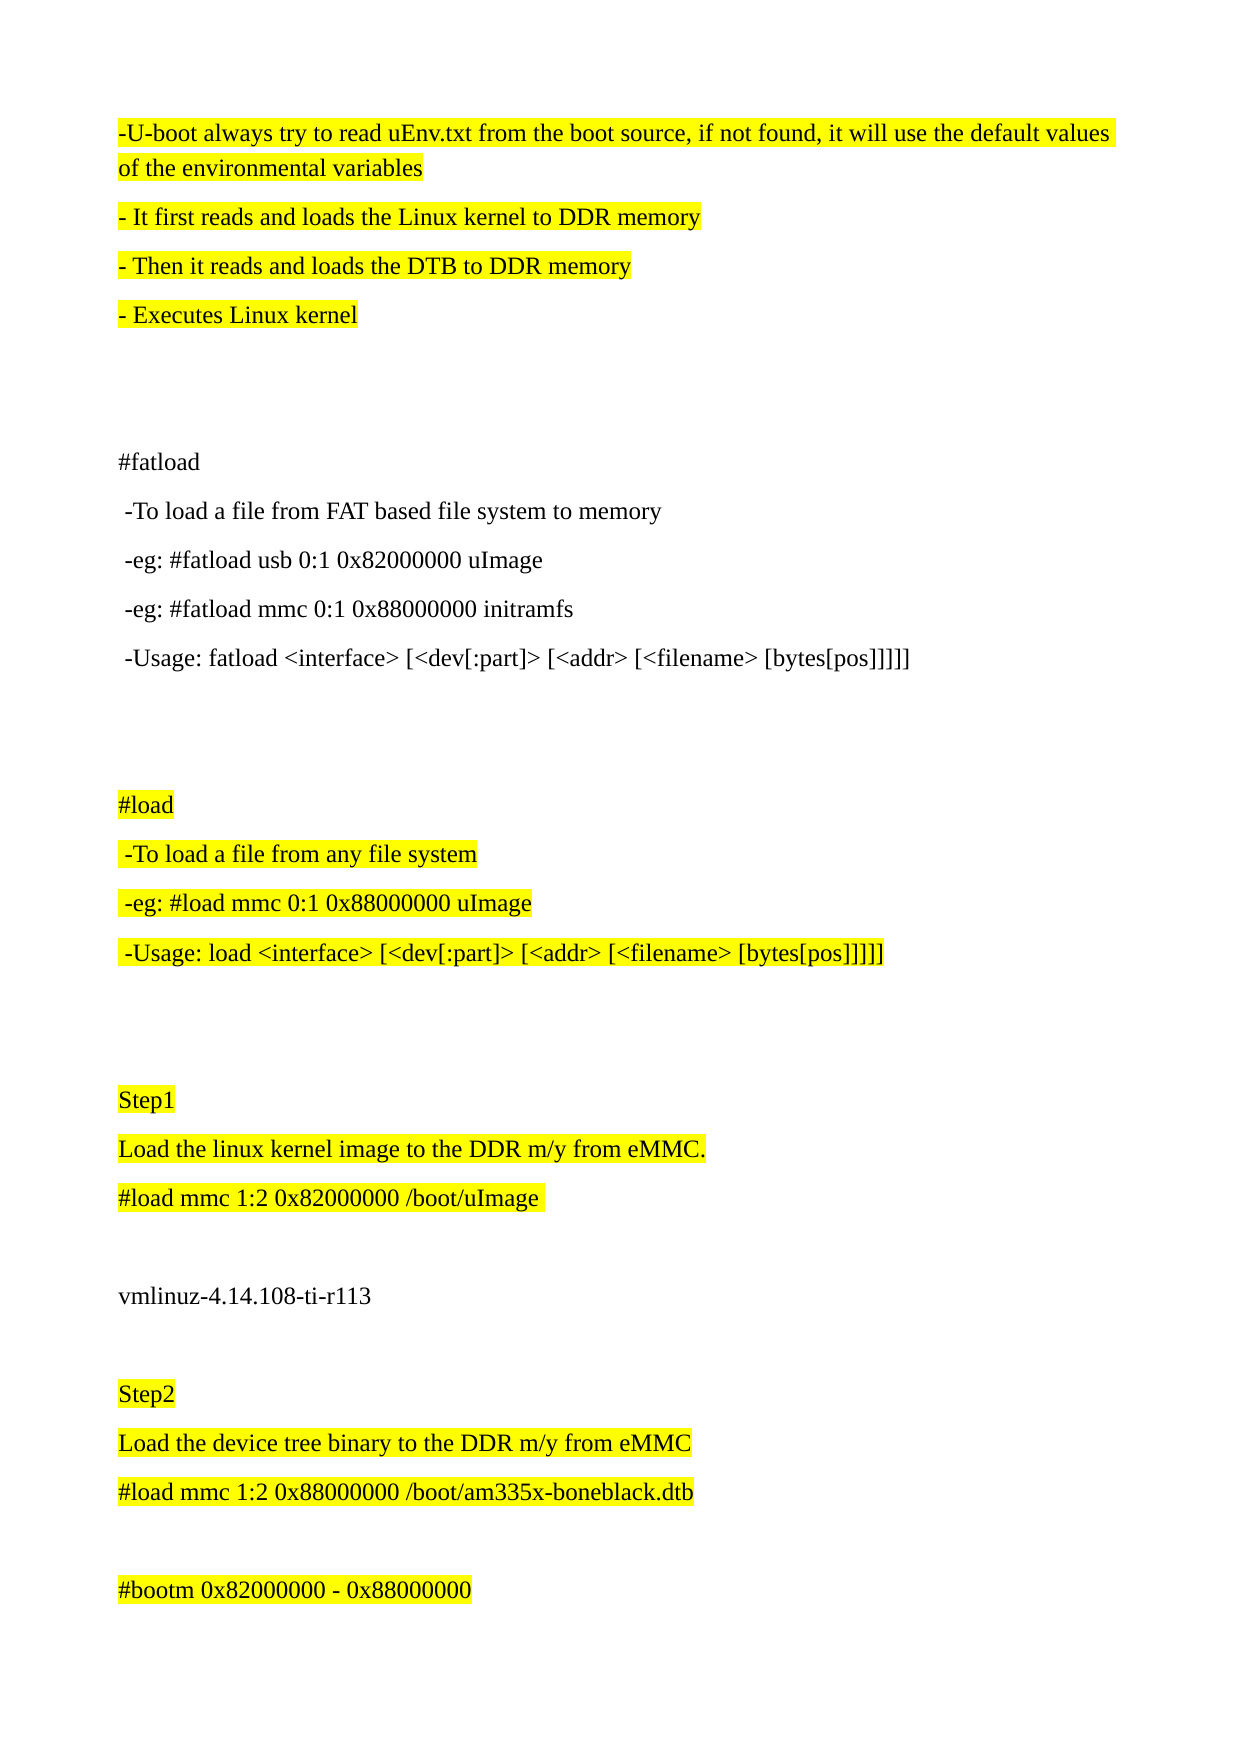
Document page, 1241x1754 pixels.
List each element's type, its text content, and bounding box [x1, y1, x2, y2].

text -Usage: fatload <interface> [<dev[:part]> [<addr> [<filename> [bytes[pos]]]]] [118, 643, 1122, 672]
text #load [118, 790, 1122, 819]
text -To load a file from FAT based file system to memory [118, 496, 1122, 525]
text -Usage: load <interface> [<dev[:part]> [<addr> [<filename> [bytes[pos]]]]] [118, 938, 1122, 966]
text #load mmc 1:2 0x82000000 /boot/uImage [118, 1183, 1122, 1212]
text -To load a file from any file system [118, 839, 1122, 868]
text #fatload [118, 447, 1122, 476]
text Load the device tree binary to the DDR m/y from eMMC [118, 1428, 1122, 1457]
text -eg: #load mmc 0:1 0x88000000 uImage [118, 888, 1122, 917]
text - Then it reads and loads the DTB to DDR memory [118, 251, 1122, 279]
text #load mmc 1:2 0x88000000 /boot/am335x-boneblack.dtb [118, 1477, 1122, 1506]
text -U-boot always try to read uEnv.txt from the boot source, if not found, it will use the default values of the environmental variables [118, 118, 1122, 181]
text Step1 [118, 1085, 1122, 1113]
text -eg: #fatload usb 0:1 0x82000000 uImage [118, 545, 1122, 574]
text vmlinuz-4.14.108-ti-r113 [118, 1281, 1122, 1310]
text Load the linux kernel image to the DDR m/y from eMMC. [118, 1134, 1122, 1163]
text Step2 [118, 1379, 1122, 1408]
text #bootm 0x82000000 - 0x88000000 [118, 1575, 1122, 1604]
text -eg: #fatload mmc 0:1 0x88000000 initramfs [118, 594, 1122, 623]
text - Executes Linux kernel [118, 300, 1122, 328]
text - It first reads and loads the Linux kernel to DDR memory [118, 202, 1122, 230]
